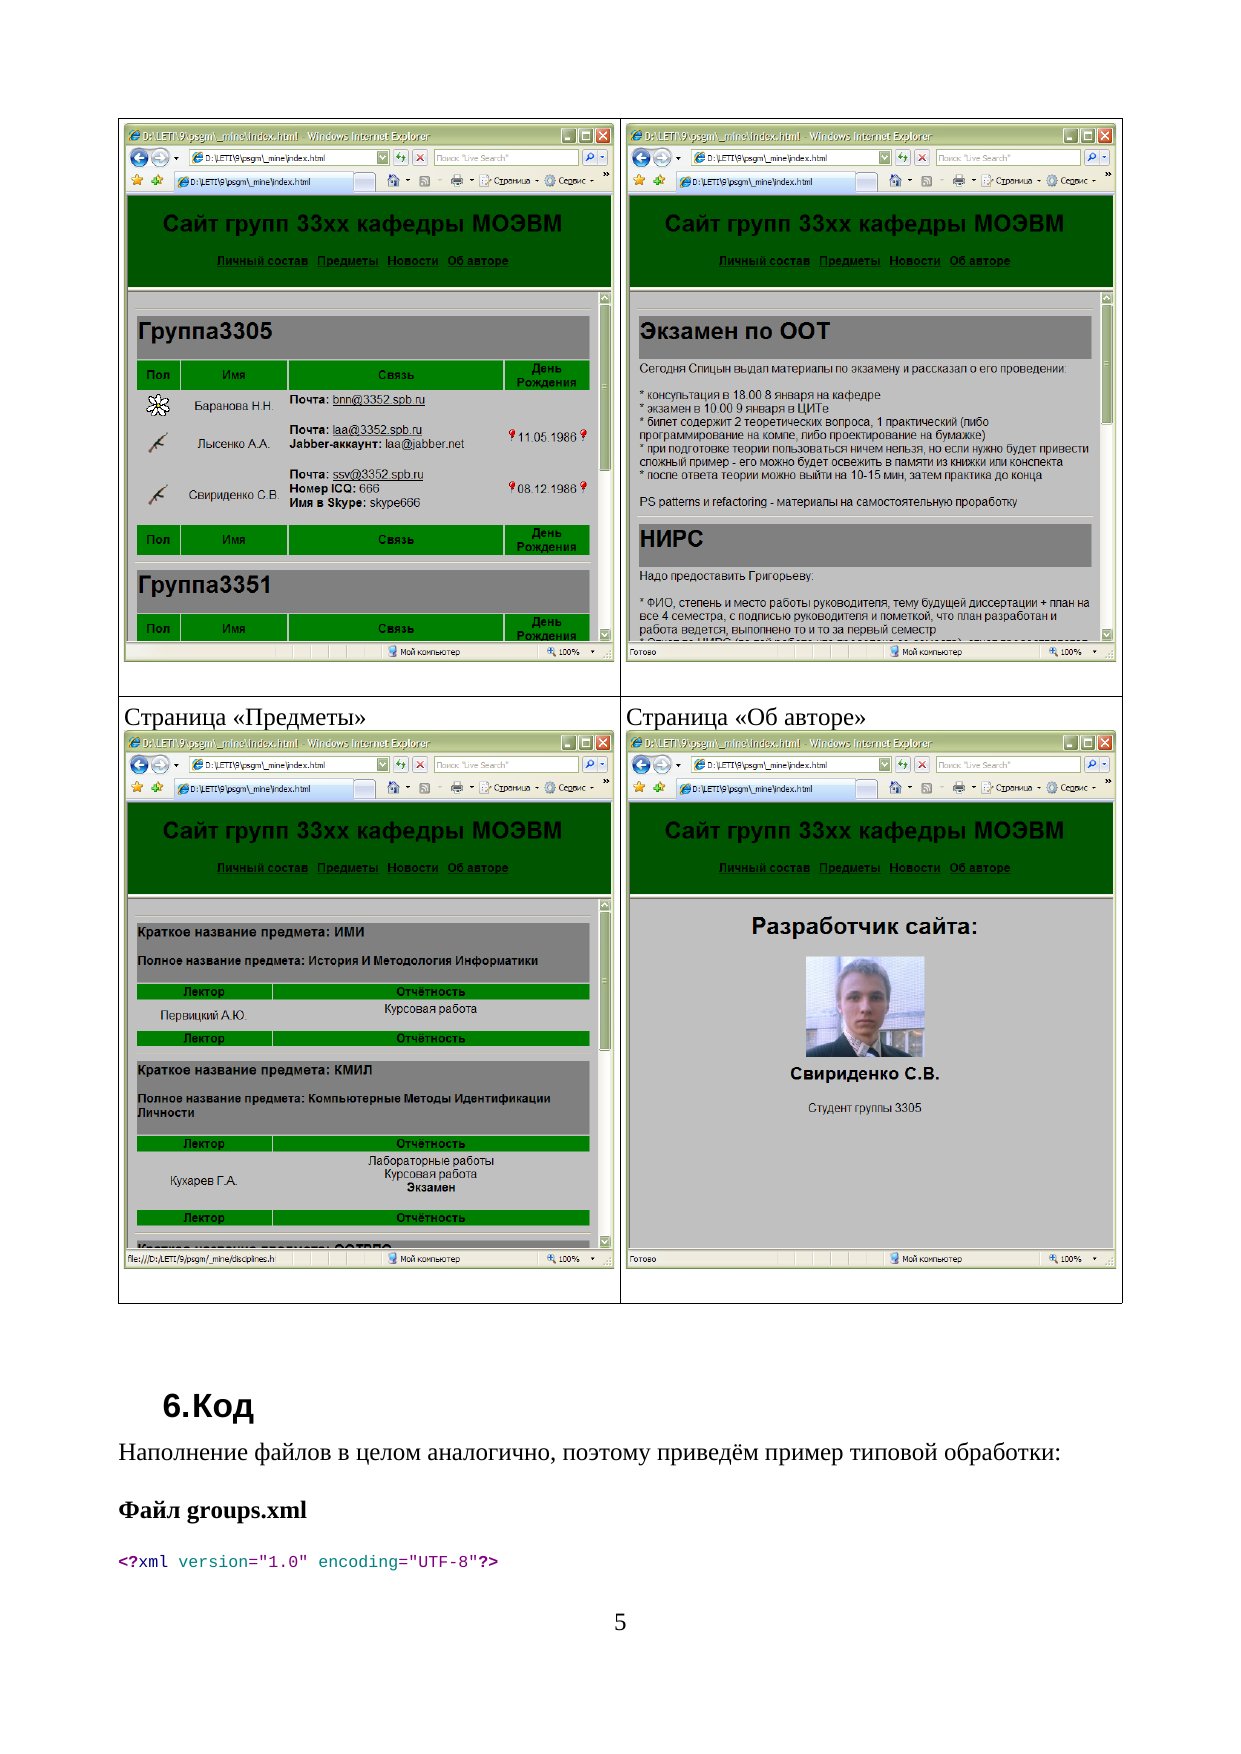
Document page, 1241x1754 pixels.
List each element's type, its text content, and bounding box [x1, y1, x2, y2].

picture [625, 123, 1117, 662]
picture [123, 730, 615, 1269]
table_header [621, 119, 1122, 696]
picture [123, 123, 615, 662]
table_cell Страница «Предметы» [119, 697, 620, 1303]
subtitle Код [162, 1386, 1122, 1425]
picture [625, 730, 1117, 1269]
table_header [119, 119, 620, 696]
table_cell Страница «Об авторе» [621, 697, 1122, 1303]
text <?xml version="1.0" encoding="UTF-8"?> [118, 1554, 1122, 1572]
text Наполнение файлов в целом аналогично, поэтому приведём пример типовой обработки: [118, 1437, 1122, 1466]
text Файл groups.xml [118, 1495, 1122, 1524]
